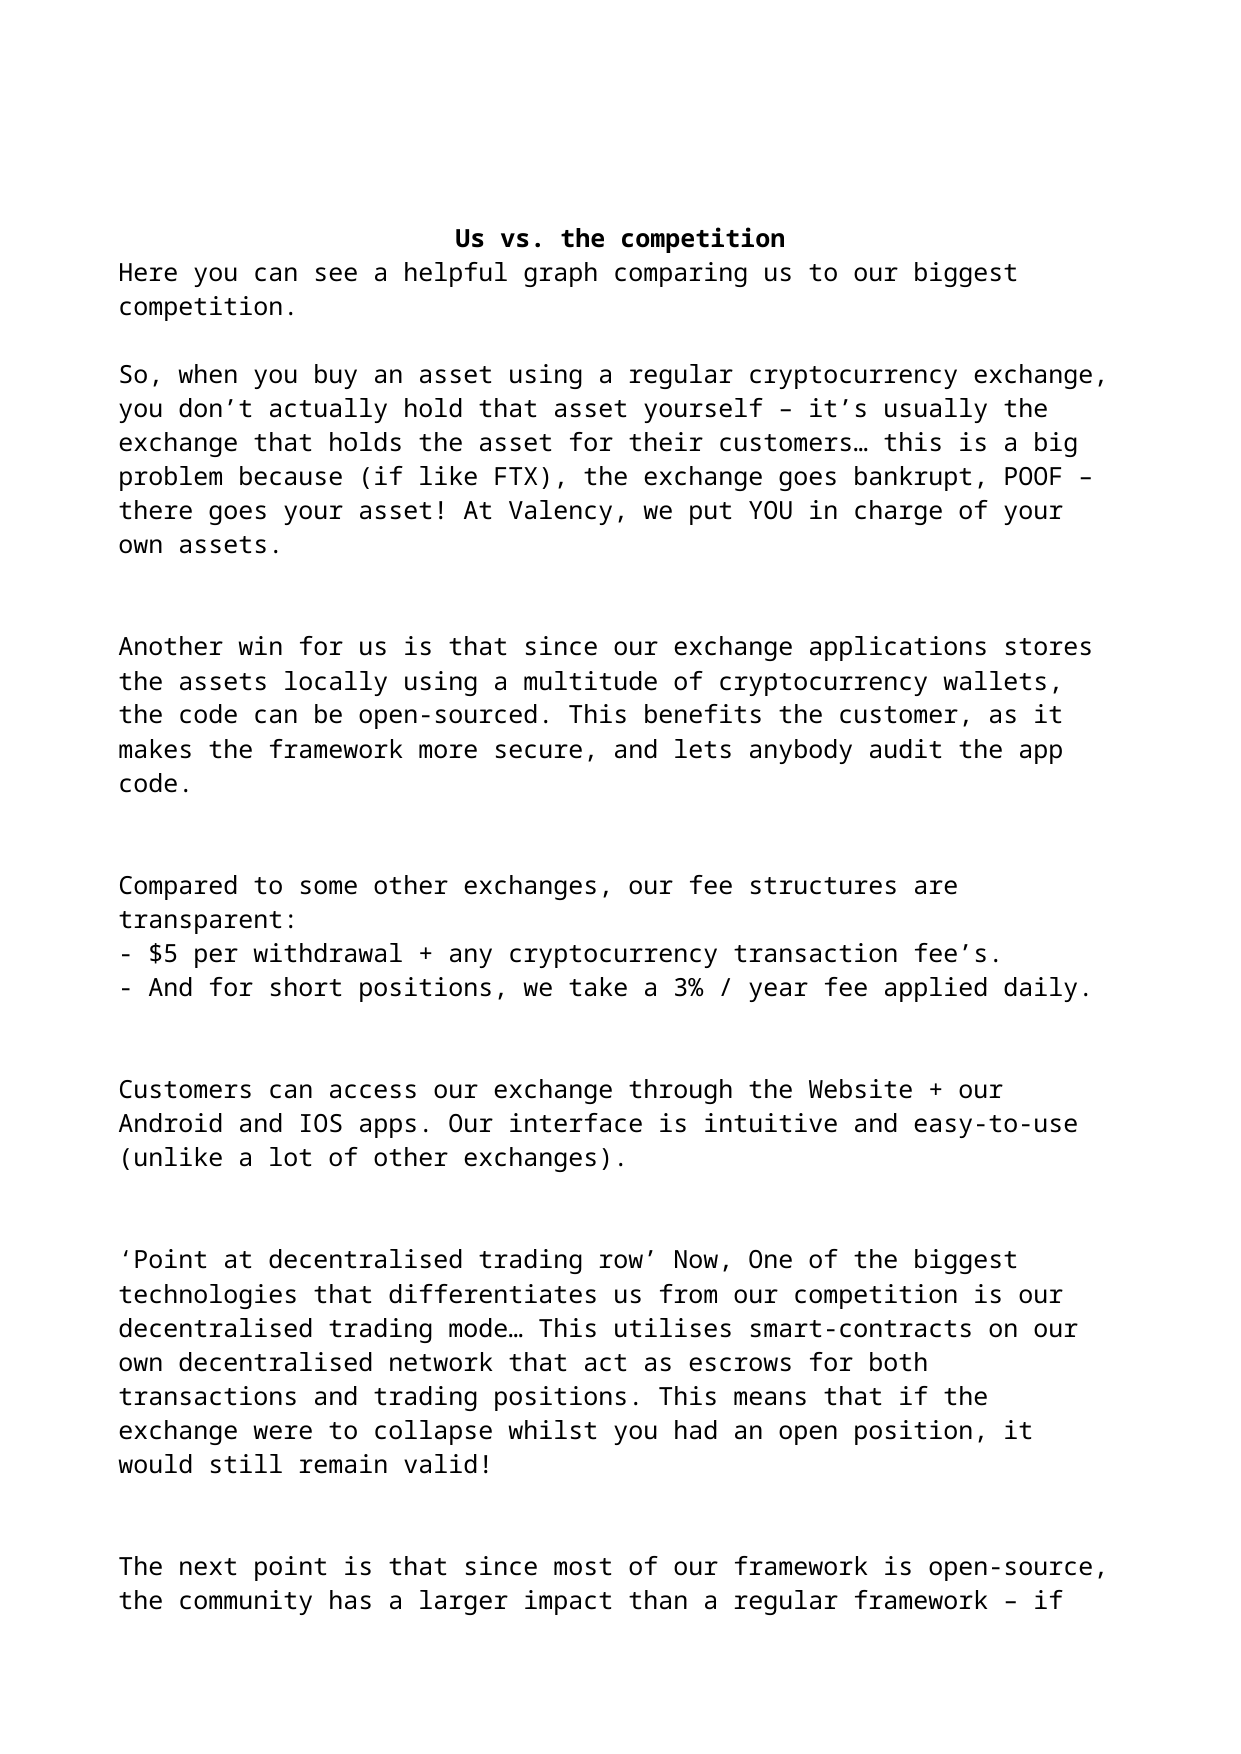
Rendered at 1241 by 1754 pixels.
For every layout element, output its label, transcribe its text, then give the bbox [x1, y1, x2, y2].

text - $5 per withdrawal + any cryptocurrency transaction fee’s. [118, 936, 1122, 970]
text Customers can access our exchange through the Website + our Android and IOS apps. Our interface is intuitive and easy-to-use (unlike a lot of other exchanges). [118, 1072, 1122, 1174]
text Another win for us is that since our exchange applications stores the assets locally using a multitude of cryptocurrency wallets, the code can be open-sourced. This benefits the customer, as it makes the framework more secure, and lets anybody audit the app code. [118, 629, 1122, 799]
text ‘Point at decentralised trading row’ Now, One of the biggest technologies that differentiates us from our competition is our decentralised trading mode… This utilises smart-contracts on our own decentralised network that act as escrows for both transactions and trading positions. This means that if the exchange were to collapse whilst you had an open position, it would still remain valid! [118, 1242, 1122, 1481]
text Us vs. the competition [118, 220, 1122, 254]
text So, when you buy an asset using a regular cryptocurrency exchange, you don’t actually hold that asset yourself – it’s usually the exchange that holds the asset for their customers… this is a big problem because (if like FTX), the exchange goes bankrupt, POOF – there goes your asset! At Valency, we put YOU in charge of your own assets. [118, 357, 1122, 561]
text - And for short positions, we take a 3% / year fee applied daily. [118, 970, 1122, 1004]
text Here you can see a helpful graph comparing us to our biggest competition. [118, 254, 1122, 322]
text Compared to some other exchanges, our fee structures are transparent: [118, 867, 1122, 936]
text The next point is that since most of our framework is open-source, the community has a larger impact than a regular framework – if [118, 1549, 1122, 1617]
